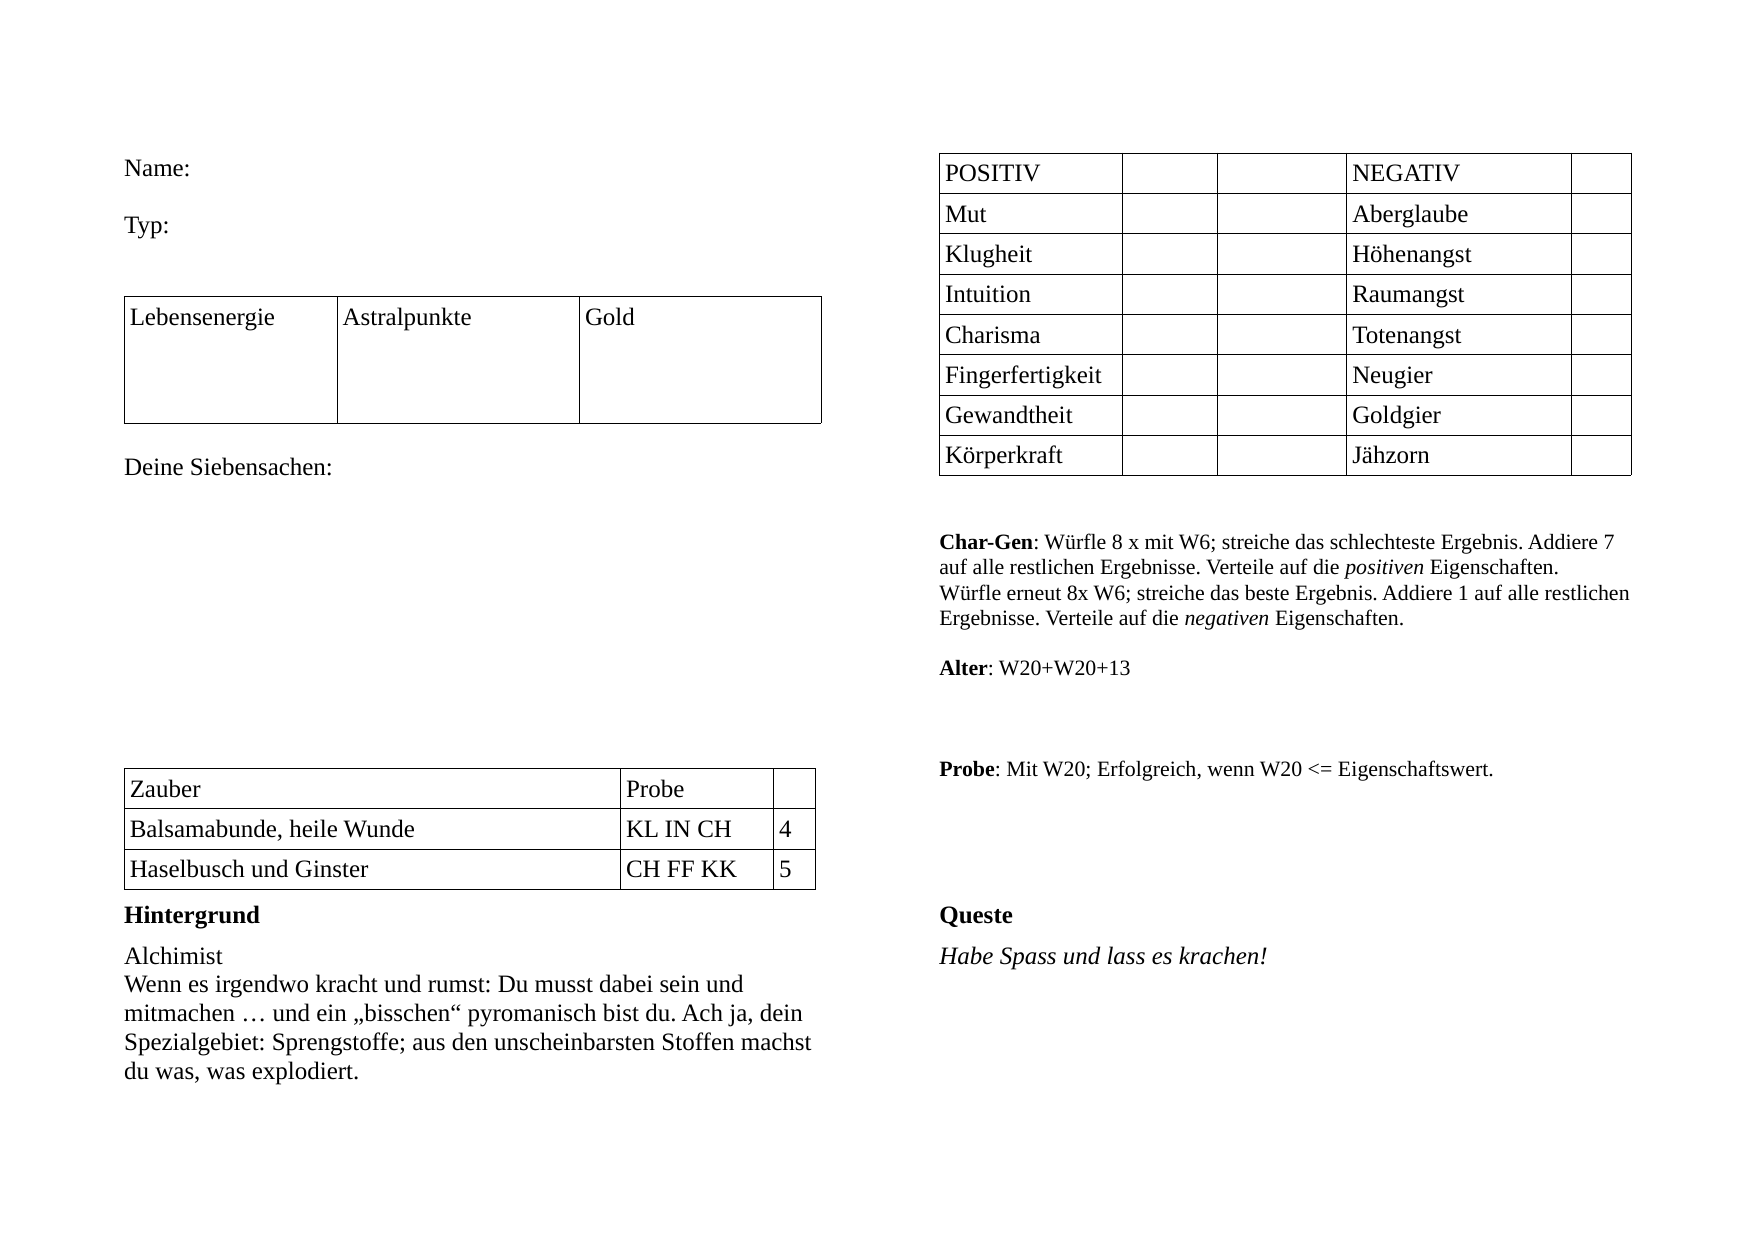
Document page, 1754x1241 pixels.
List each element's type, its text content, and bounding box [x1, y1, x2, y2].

table_cell [1572, 396, 1631, 435]
table_header [1123, 154, 1217, 193]
table_cell [1218, 436, 1346, 475]
table_cell Balsamabunde, heile Wunde [125, 809, 620, 849]
table_cell Klugheit [940, 234, 1122, 273]
table_cell [1572, 194, 1631, 233]
table_header Gold [580, 297, 821, 423]
table_header [1572, 154, 1631, 193]
table_cell 5 [774, 850, 815, 889]
table_cell [1218, 315, 1346, 354]
table_cell Körperkraft [940, 436, 1122, 475]
table_cell [1572, 234, 1631, 273]
table_cell [1572, 436, 1631, 475]
table_cell [1572, 315, 1631, 354]
table_cell [1123, 396, 1217, 435]
table_cell Alchimist Wenn es irgendwo kracht und rumst: Du musst dabei sein und mitmachen … und ein „bisschen“ pyromanisch bist du. Ach ja, dein Spezialgebiet: Sprengstoffe; aus den unscheinbarsten Stoffen machst du was, was explodiert. [118, 935, 827, 1090]
table_cell [827, 935, 933, 1090]
table_cell Intuition [940, 275, 1122, 314]
table_cell [1218, 275, 1346, 314]
table_cell [1218, 355, 1346, 394]
table_cell Mut [940, 194, 1122, 233]
table_header [774, 769, 815, 808]
table_cell Totenangst [1347, 315, 1571, 354]
table_cell [1123, 234, 1217, 273]
table_header Lebensenergie [125, 297, 337, 423]
table_cell [1123, 315, 1217, 354]
table_header [827, 147, 933, 895]
table_cell Gewandtheit [940, 396, 1122, 435]
table_header Name: Typ: Deine Siebensachen: [118, 147, 827, 895]
table_cell Neugier [1347, 355, 1571, 394]
table_cell [1123, 275, 1217, 314]
table_cell Fingerfertigkeit [940, 355, 1122, 394]
table_header Probe [621, 769, 773, 808]
table_header NEGATIV [1347, 154, 1571, 193]
table_cell [1218, 194, 1346, 233]
table_cell [827, 895, 933, 935]
table_cell Queste [933, 895, 1636, 935]
table_header Zauber [125, 769, 620, 808]
table_cell [1218, 234, 1346, 273]
table_cell KL IN CH [621, 809, 773, 849]
table_cell Höhenangst [1347, 234, 1571, 273]
table_cell [1123, 355, 1217, 394]
table_header [1218, 154, 1346, 193]
table_cell Raumangst [1347, 275, 1571, 314]
table_cell Jähzorn [1347, 436, 1571, 475]
table_cell [1572, 355, 1631, 394]
table_header Char-Gen: Würfle 8 x mit W6; streiche das schlechteste Ergebnis. Addiere 7 auf alle restlichen Ergebnisse. Verteile auf die positiven Eigenschaften. Würfle erneut 8x W6; streiche das beste Ergebnis. Addiere 1 auf alle restlichen Ergebnisse. Verteile auf die negativen Eigenschaften. Alter: W20+W20+13 Probe: Mit W20; Erfolgreich, wenn W20 <= Eigenschaftswert. [933, 147, 1636, 895]
table_cell Haselbusch und Ginster [125, 850, 620, 889]
table_cell Aberglaube [1347, 194, 1571, 233]
table_cell Charisma [940, 315, 1122, 354]
table_cell CH FF KK [621, 850, 773, 889]
table_cell Habe Spass und lass es krachen! [933, 935, 1636, 1090]
table_cell [1123, 436, 1217, 475]
table_header POSITIV [940, 154, 1122, 193]
table_cell 4 [774, 809, 815, 849]
table_cell [1123, 194, 1217, 233]
table_header Astralpunkte [338, 297, 579, 423]
table_cell Hintergrund [118, 895, 827, 935]
table_cell Goldgier [1347, 396, 1571, 435]
table_cell [1218, 396, 1346, 435]
table_cell [1572, 275, 1631, 314]
